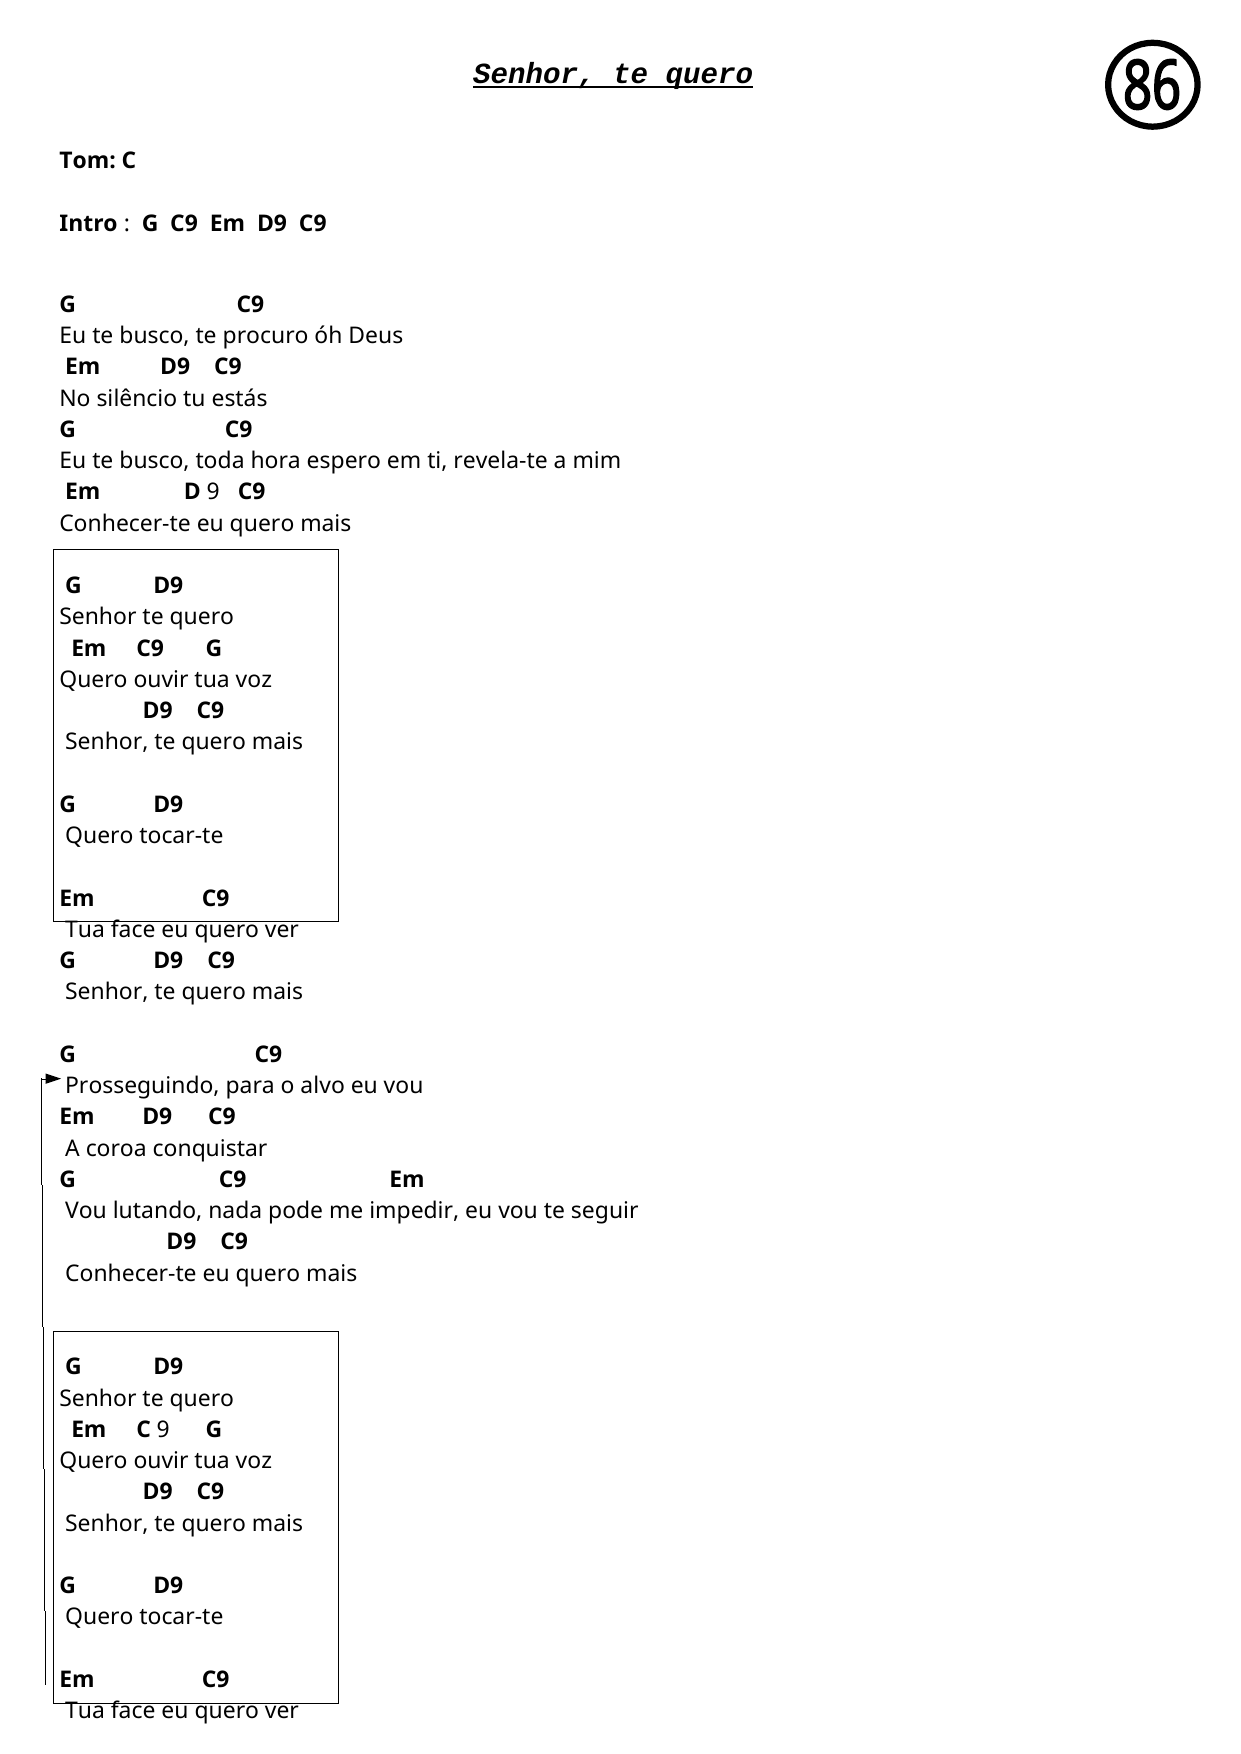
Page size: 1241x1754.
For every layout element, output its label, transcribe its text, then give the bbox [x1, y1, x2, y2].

text [339, 632, 1167, 663]
text Eu te busco, te procuro óh Deus [59, 319, 1167, 350]
text Em C9 [59, 882, 338, 913]
text [339, 1507, 1167, 1538]
text Conhecer-te eu quero mais [59, 507, 1167, 538]
text Senhor, te quero mais [59, 975, 1167, 1007]
text G C9 Em [59, 1163, 1167, 1194]
text Senhor, te quero [59, 59, 1112, 92]
text G D9 C9 [59, 944, 1167, 975]
text D9 C9 [59, 694, 338, 725]
text Senhor, te quero mais [59, 725, 338, 757]
text Vou lutando, nada pode me impedir, eu vou te seguir [59, 1194, 1167, 1225]
text D9 C9 [59, 1225, 1167, 1257]
text Conhecer-te eu quero mais [59, 1257, 1167, 1288]
text Tua face eu quero ver [59, 1694, 1167, 1725]
text [339, 663, 1167, 694]
text Quero tocar-te [59, 819, 338, 850]
text Tom: C [59, 144, 1167, 175]
text [339, 882, 1167, 913]
text G C9 [59, 288, 1167, 319]
text Intro : G C9 Em D9 C9 [59, 207, 1167, 238]
text G D9 [59, 1350, 338, 1382]
text [339, 569, 1167, 600]
text Eu te busco, toda hora espero em ti, revela-te a mim [59, 444, 1167, 475]
text Quero tocar-te [59, 1600, 338, 1632]
text [339, 1600, 1167, 1632]
text Senhor te quero [59, 600, 338, 632]
text Quero ouvir tua voz [59, 1444, 338, 1475]
text [339, 1350, 1167, 1382]
text [339, 1569, 1167, 1600]
text A coroa conquistar [59, 1132, 1167, 1163]
text Senhor te quero [59, 1382, 338, 1413]
text Em D 9 C9 [59, 475, 1167, 507]
text [339, 1475, 1167, 1507]
text [339, 819, 1167, 850]
text Em D9 C9 [59, 1100, 1167, 1132]
text [339, 694, 1167, 725]
text [339, 725, 1167, 757]
text [339, 1413, 1167, 1444]
text G D9 [59, 1569, 338, 1600]
text Senhor, te quero mais [59, 1507, 338, 1538]
text Quero ouvir tua voz [59, 663, 338, 694]
text Prosseguindo, para o alvo eu vou [59, 1069, 1167, 1100]
text D9 C9 [59, 1475, 338, 1507]
text [1112, 59, 1131, 92]
text [339, 1663, 1167, 1694]
text Em C 9 G [59, 1413, 338, 1444]
text G C9 [59, 1038, 1167, 1069]
text [1144, 59, 1164, 92]
text Em C9 [59, 1663, 338, 1694]
text [339, 600, 1167, 632]
text Em C9 G [59, 632, 338, 663]
text [339, 1382, 1167, 1413]
text Em D9 C9 [59, 350, 1167, 382]
text [339, 1444, 1167, 1475]
text [339, 788, 1167, 819]
text No silêncio tu estás [59, 382, 1167, 413]
text G D9 [59, 569, 338, 600]
text G D9 [59, 788, 338, 819]
text G C9 [59, 413, 1167, 444]
text Tua face eu quero ver [59, 913, 1167, 944]
